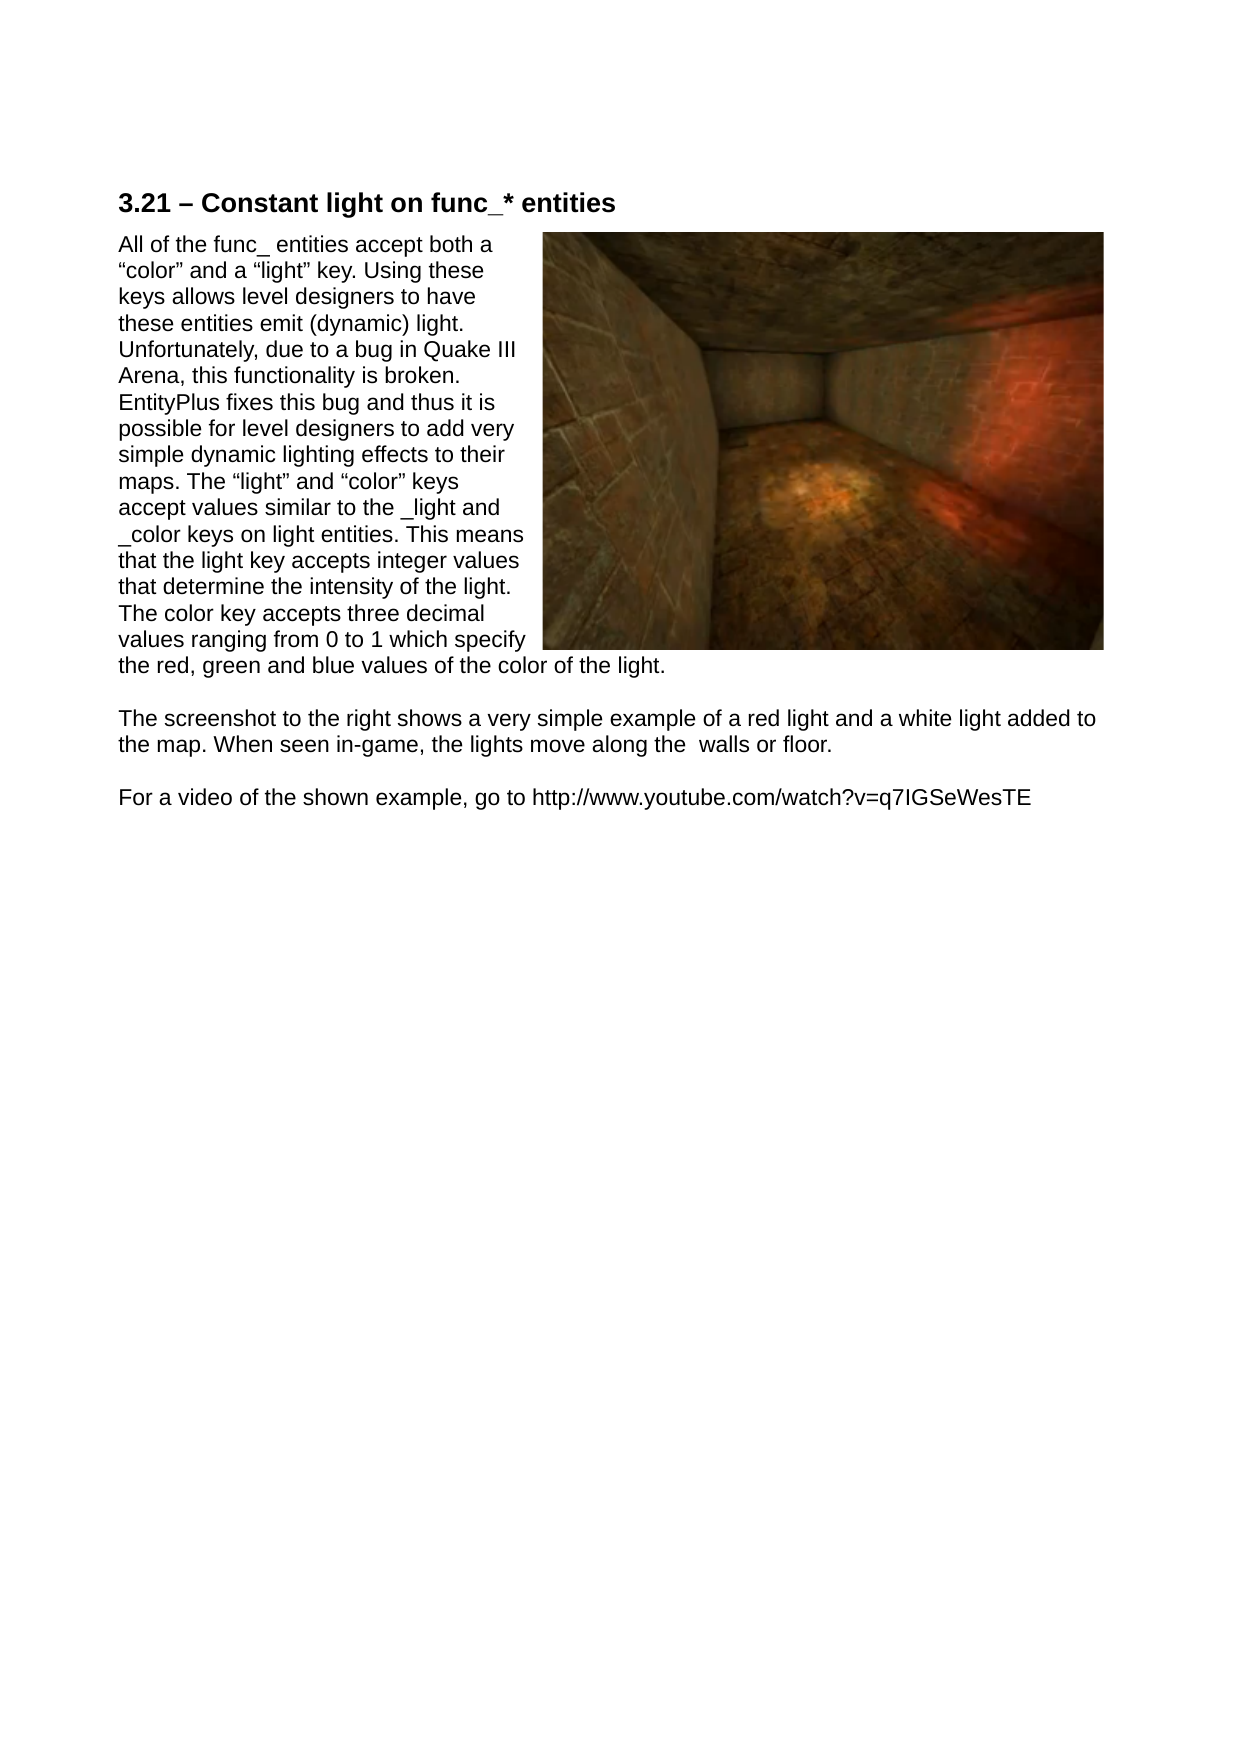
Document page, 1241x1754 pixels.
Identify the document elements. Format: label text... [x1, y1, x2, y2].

text For a video of the shown example, go to http://www.youtube.com/watch?v=q7IGSeWesTE [118, 784, 1122, 810]
picture [542, 232, 1104, 650]
text The screenshot to the right shows a very simple example of a red light and a white light added to the map. When seen in-game, the lights move along the walls or floor. [118, 705, 1122, 758]
text All of the func_ entities accept both a “color” and a “light” key. Using these keys allows level designers to have these entities emit (dynamic) light. Unfortunately, due to a bug in Quake III Arena, this functionality is broken. EntityPlus fixes this bug and thus it is possible for level designers to add very simple dynamic lighting effects to their maps. The “light” and “color” keys accept values similar to the _light and _color keys on light entities. This means that the light key accepts integer values that determine the intensity of the light. The color key accepts three decimal values ranging from 0 to 1 which specify the red, green and blue values of the color of the light. [118, 231, 1122, 679]
subtitle 3.21 – Constant light on func_* entities [118, 187, 1122, 218]
